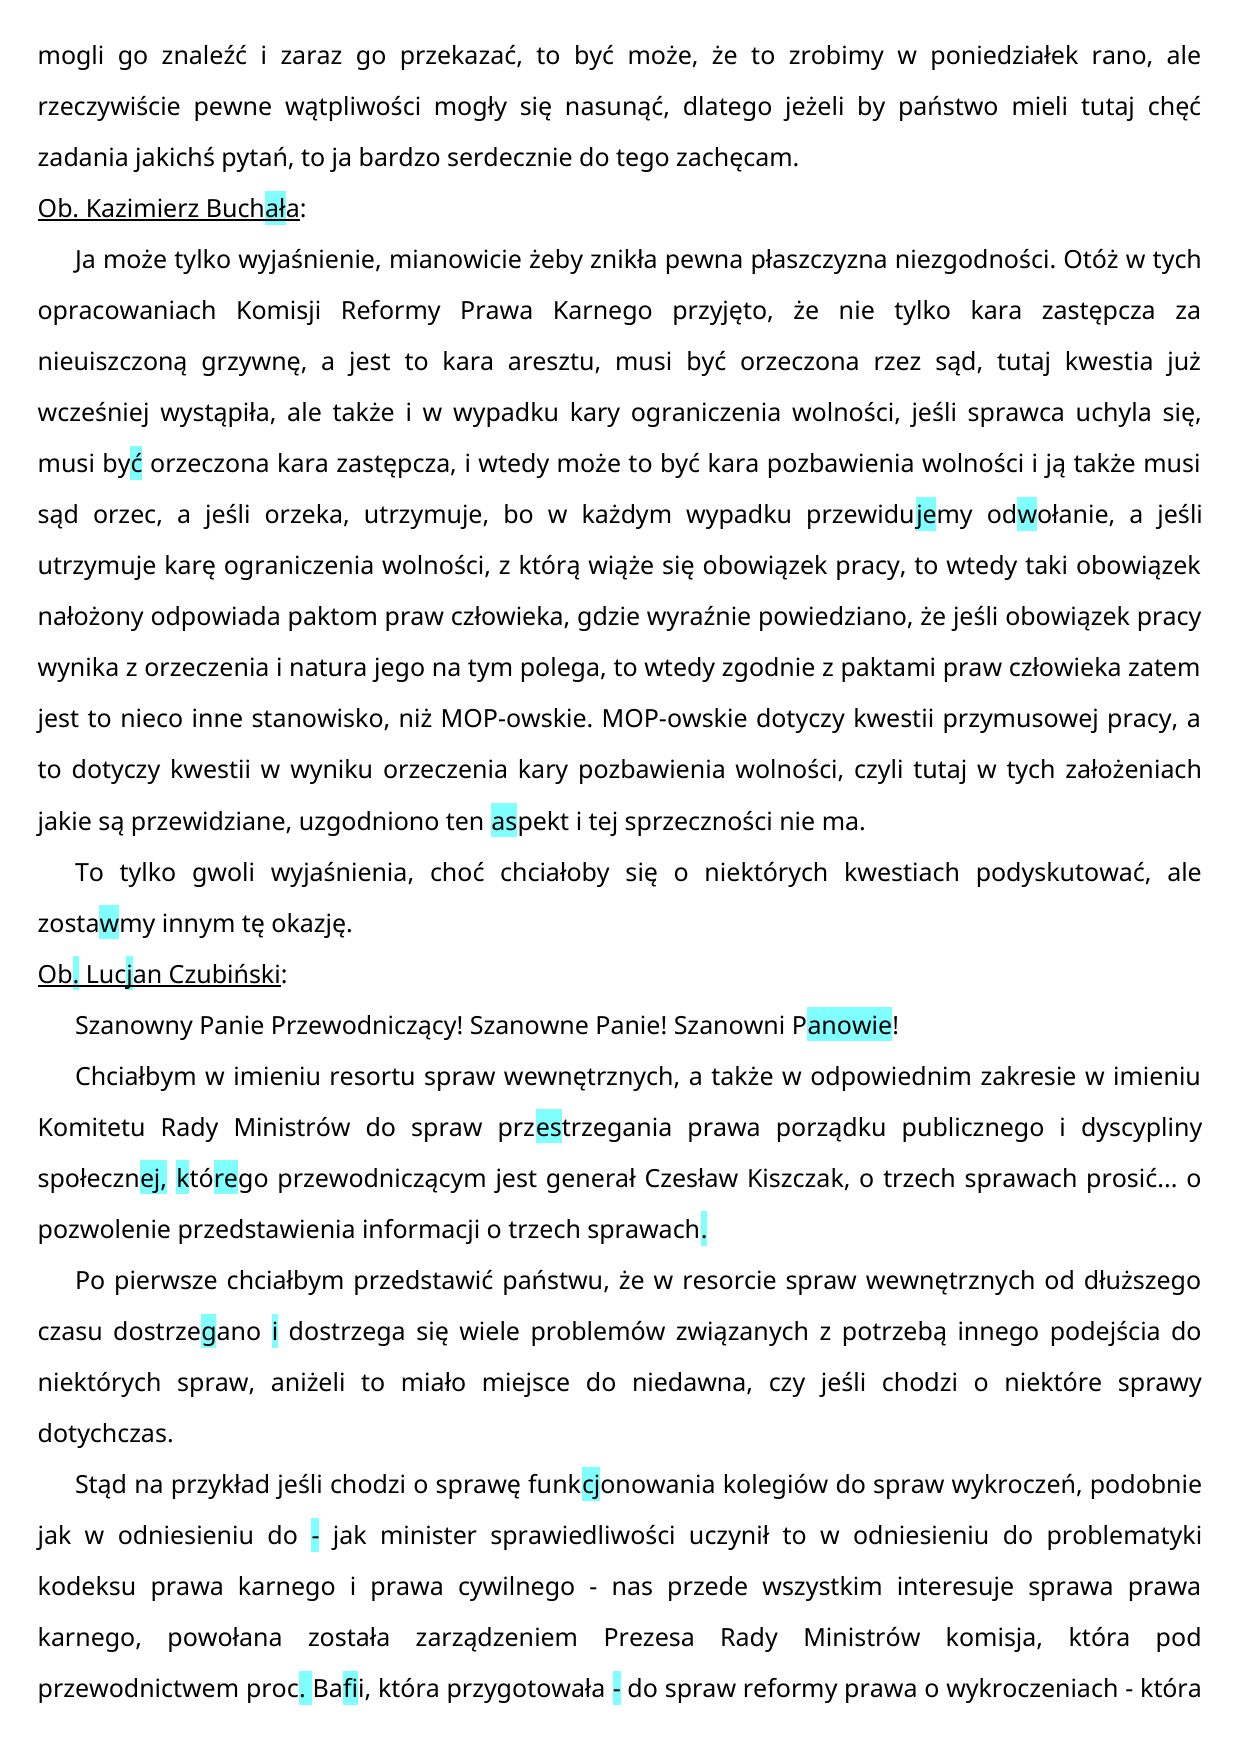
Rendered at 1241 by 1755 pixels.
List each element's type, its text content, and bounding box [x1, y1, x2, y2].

text mogli go znaleźć i zaraz go przekazać, to być może, że to zrobimy w poniedziałek rano, ale rzeczywiście pewne wątpliwości mogły się nasunąć, dlatego jeżeli by państwo mieli tutaj chęć zadania jakichś pytań, to ja bardzo serdecznie do tego zachęcam. [37, 37, 1203, 174]
text Po pierwsze chciałbym przedstawić państwu, że w resorcie spraw wewnętrznych od dłuższego czasu dostrzegano i dostrzega się wiele problemów związanych z potrzebą innego podejścia do niektórych spraw, aniżeli to miało miejsce do niedawna, czy jeśli chodzi o niektóre sprawy dotychczas. [37, 1262, 1203, 1450]
text Ob. Kazimierz Buchała: [37, 191, 1203, 225]
text Ob. Lucjan Czubiński: [37, 956, 1203, 990]
text Ja może tylko wyjaśnienie, mianowicie żeby znikła pewna płaszczyzna niezgodności. Otóż w tych opracowaniach Komisji Reformy Prawa Karnego przyjęto, że nie tylko kara zastępcza za nieuiszczoną grzywnę, a jest to kara aresztu, musi być orzeczona rzez sąd, tutaj kwestia już wcześniej wystąpiła, ale także i w wypadku kary ograniczenia wolności, jeśli sprawca uchyla się, musi być orzeczona kara zastępcza, i wtedy może to być kara pozbawienia wolności i ją także musi sąd orzec, a jeśli orzeka, utrzymuje, bo w każdym wypadku przewidujemy odwołanie, a jeśli utrzymuje karę ograniczenia wolności, z którą wiąże się obowiązek pracy, to wtedy taki obowiązek nałożony odpowiada paktom praw człowieka, gdzie wyraźnie powiedziano, że jeśli obowiązek pracy wynika z orzeczenia i natura jego na tym polega, to wtedy zgodnie z paktami praw człowieka zatem jest to nieco inne stanowisko, niż MOP-owskie. MOP-owskie dotyczy kwestii przymusowej pracy, a to dotyczy kwestii w wyniku orzeczenia kary pozbawienia wolności, czyli tutaj w tych założeniach jakie są przewidziane, uzgodniono ten aspekt i tej sprzeczności nie ma. [37, 242, 1203, 837]
text Stąd na przykład jeśli chodzi o sprawę funkcjonowania kolegiów do spraw wykroczeń, podobnie jak w odniesieniu do - jak minister sprawiedliwości uczynił to w odniesieniu do problematyki kodeksu prawa karnego i prawa cywilnego - nas przede wszystkim interesuje sprawa prawa karnego, powołana została zarządzeniem Prezesa Rady Ministrów komisja, która pod przewodnictwem proc. Bafii, która przygotowała - do spraw reformy prawa o wykroczeniach - która [37, 1467, 1203, 1705]
text To tylko gwoli wyjaśnienia, choć chciałoby się o niektórych kwestiach podyskutować, ale zostawmy innym tę okazję. [37, 854, 1203, 939]
text Chciałbym w imieniu resortu spraw wewnętrznych, a także w odpowiednim zakresie w imieniu Komitetu Rady Ministrów do spraw przestrzegania prawa porządku publicznego i dyscypliny społecznej, którego przewodniczącym jest generał Czesław Kiszczak, o trzech sprawach prosić... o pozwolenie przedstawienia informacji o trzech sprawach. [37, 1058, 1203, 1246]
text Szanowny Panie Przewodniczący! Szanowne Panie! Szanowni Panowie! [37, 1007, 1203, 1041]
